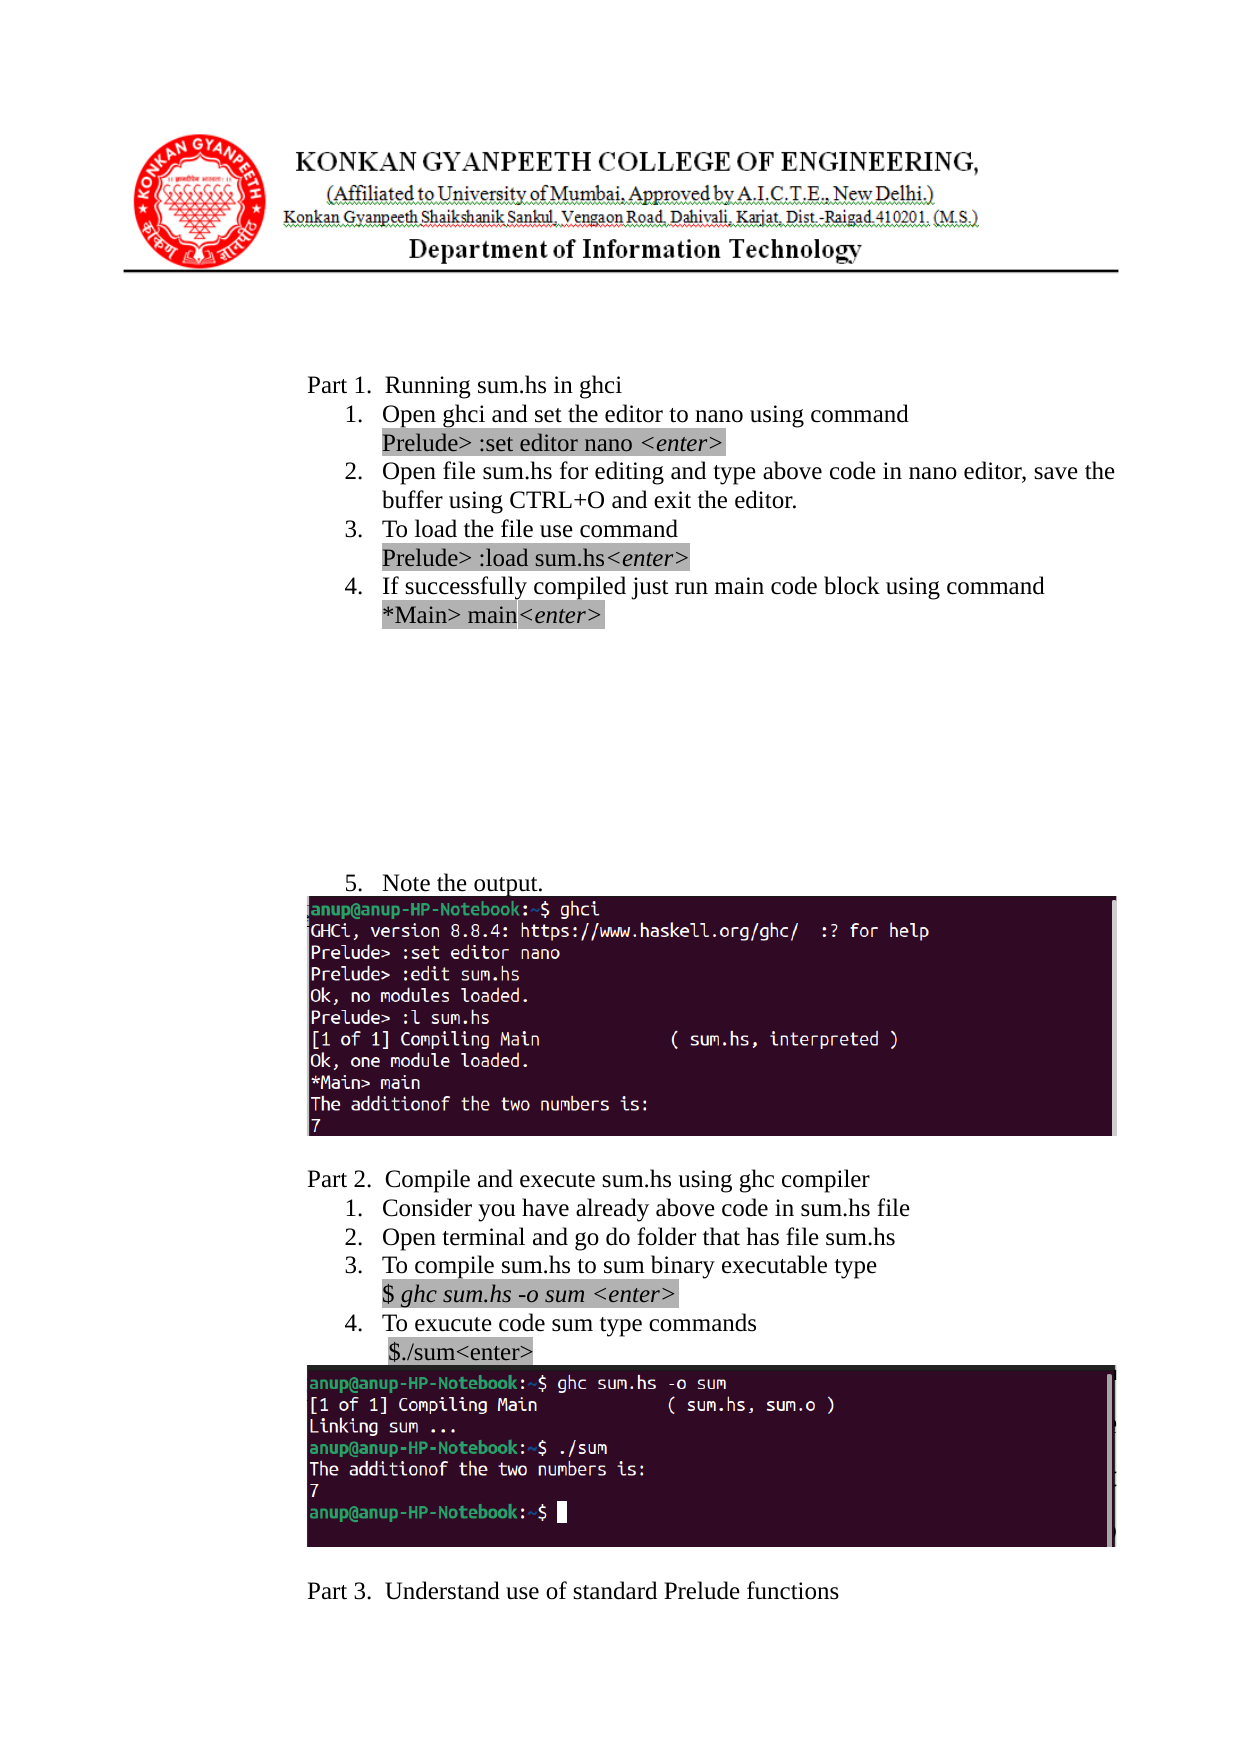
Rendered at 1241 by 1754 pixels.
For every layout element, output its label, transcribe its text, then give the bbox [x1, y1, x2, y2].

table_cell [118, 336, 301, 1636]
picture [306, 1365, 1117, 1547]
picture [118, 118, 1123, 278]
picture [306, 896, 1117, 1136]
table_cell Part 1. Running sum.hs in ghci Open ghci and set the editor to nano using command Prelude> :set editor nano <enter> Open file sum.hs for editing and type above code in nano editor, save the buffer using CTRL+O and exit the editor. To load the file use command Prelude> :load sum.hs<enter> If successfully compiled just run main code block using command *Main> main<enter> Note the output. Part 2. Compile and execute sum.hs using ghc compiler Consider you have already above code in sum.hs file Open terminal and go do folder that has file sum.hs To compile sum.hs to sum binary executable type $ ghc sum.hs -o sum <enter> To exucute code sum type commands $./sum<enter> Part 3. Understand use of standard Prelude functions [301, 336, 1122, 1636]
